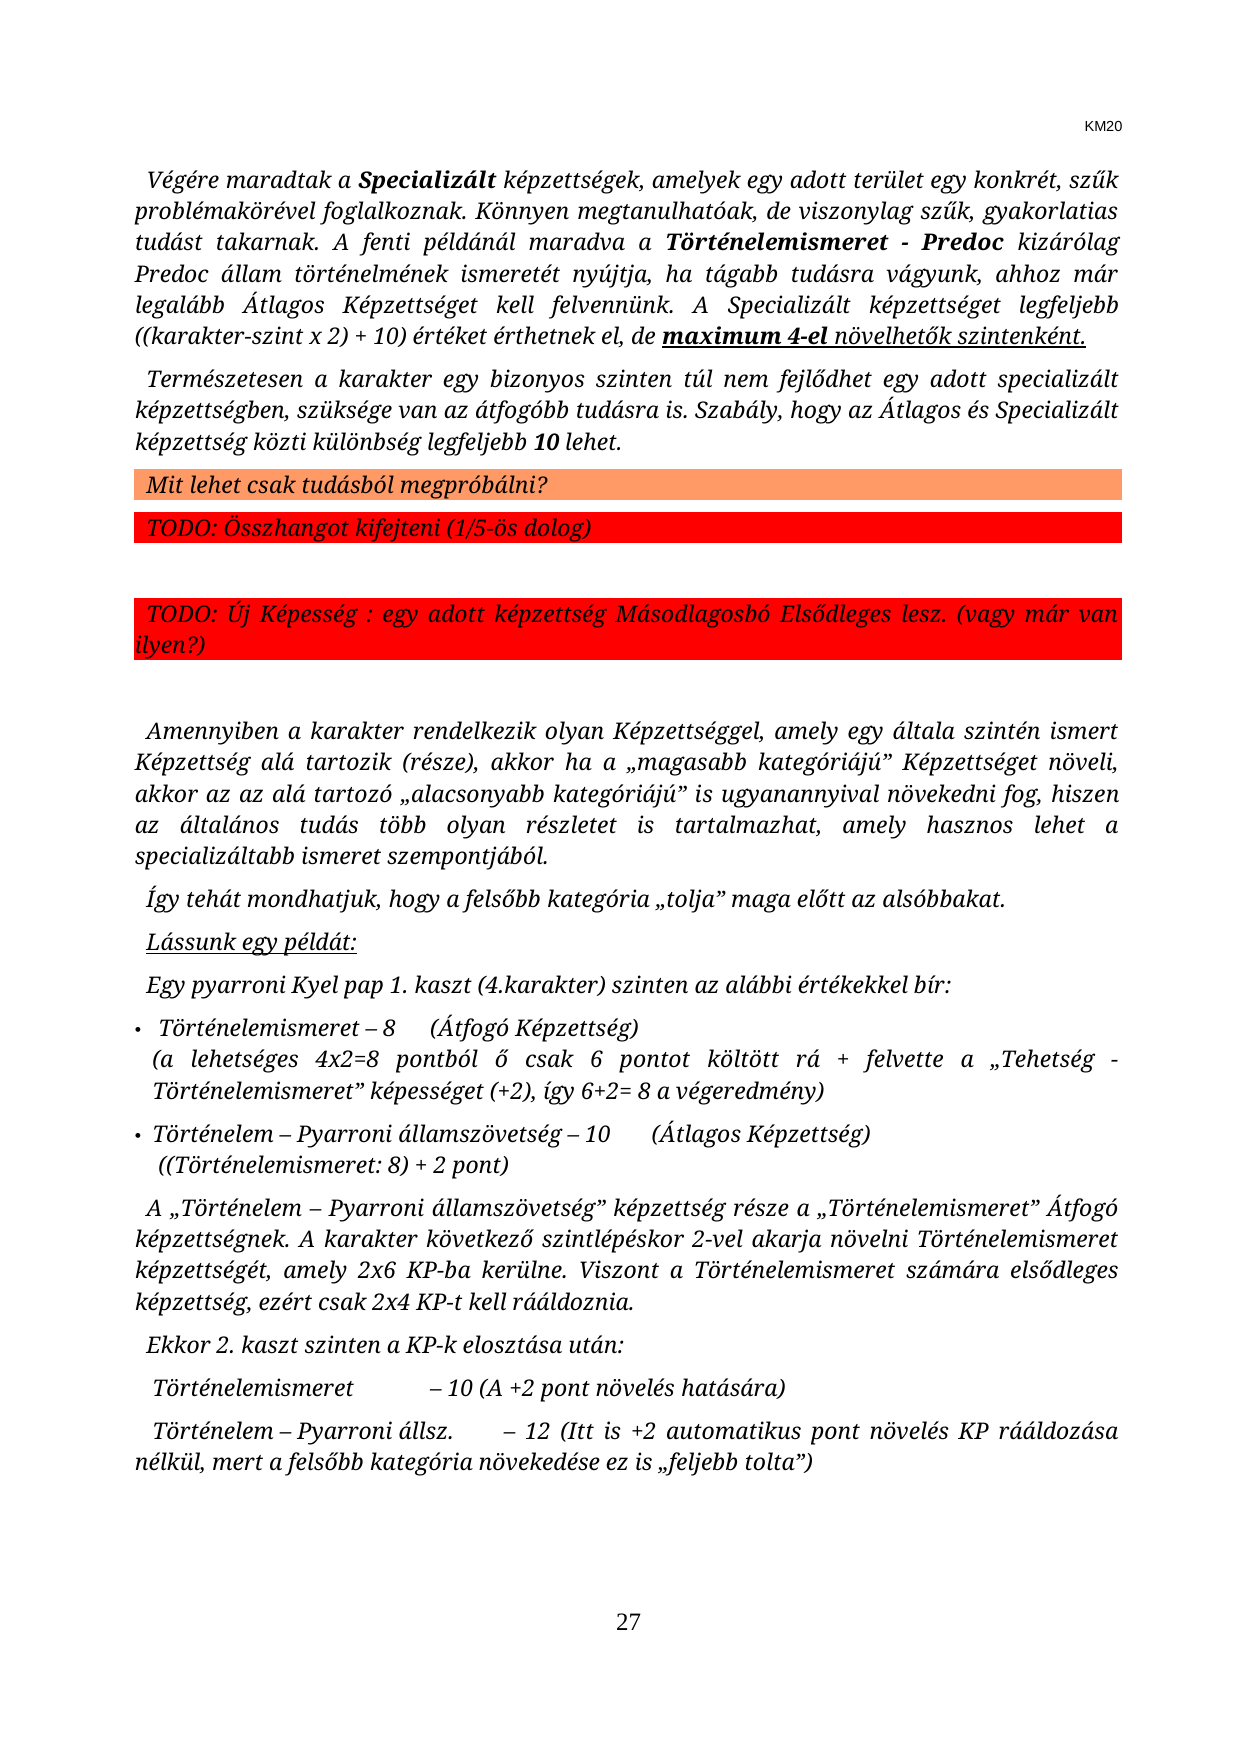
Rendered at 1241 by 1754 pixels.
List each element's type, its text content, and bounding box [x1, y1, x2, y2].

text Történelem – Pyarroni állsz. – 12 (Itt is +2 automatikus pont növelés KP rááldozása nélkül, mert a felsőbb kategória növekedése ez is „feljebb tolta”) [134, 1415, 1122, 1477]
text Végére maradtak a Specializált képzettségek, amelyek egy adott terület egy konkrét, szűk problémakörével foglalkoznak. Könnyen megtanulhatóak, de viszonylag szűk, gyakorlatias tudást takarnak. A fenti példánál maradva a Történelemismeret - Predoc kizárólag Predoc állam történelmének ismeretét nyújtja, ha tágabb tudásra vágyunk, ahhoz már legalább Átlagos Képzettséget kell felvennünk. A Specializált képzettséget legfeljebb ((karakter-szint x 2) + 10) értéket érthetnek el, de maximum 4-el növelhetők szintenként. [134, 164, 1122, 351]
text TODO: Összhangot kifejteni (1/5-ös dolog) [134, 512, 1122, 543]
text Egy pyarroni Kyel pap 1. kaszt (4.karakter) szinten az alábbi értékekkel bír: [134, 969, 1122, 1000]
text Ekkor 2. kaszt szinten a KP-k elosztása után: [134, 1329, 1122, 1360]
list Történelemismeret – 8 (Átfogó Képzettség) (a lehetséges 4x2=8 pontból ő csak 6 pontot költött rá + felvette a „Tehetség - Történelemismeret” képességet (+2), így 6+2= 8 a végeredmény) [134, 1012, 1122, 1106]
text Lássunk egy példát: [134, 926, 1122, 957]
text Amennyiben a karakter rendelkezik olyan Képzettséggel, amely egy általa szintén ismert Képzettség alá tartozik (része), akkor ha a „magasabb kategóriájú” Képzettséget növeli, akkor az az alá tartozó „alacsonyabb kategóriájú” is ugyanannyival növekedni fog, hiszen az általános tudás több olyan részletet is tartalmazhat, amely hasznos lehet a specializáltabb ismeret szempontjából. [134, 715, 1122, 871]
text TODO: Új Képesség : egy adott képzettség Másodlagosbó Elsődleges lesz. (vagy már van ilyen?) [134, 598, 1122, 660]
list Történelem – Pyarroni államszövetség – 10 (Átlagos Képzettség) ((Történelemismeret: 8) + 2 pont) [134, 1118, 1122, 1180]
text Történelemismeret – 10 (A +2 pont növelés hatására) [134, 1372, 1122, 1403]
text Természetesen a karakter egy bizonyos szinten túl nem fejlődhet egy adott specializált képzettségben, szüksége van az átfogóbb tudásra is. Szabály, hogy az Átlagos és Specializált képzettség közti különbség legfeljebb 10 lehet. [134, 363, 1122, 457]
text Így tehát mondhatjuk, hogy a felsőbb kategória „tolja” maga előtt az alsóbbakat. [134, 883, 1122, 914]
text Mit lehet csak tudásból megpróbálni? [134, 469, 1122, 500]
text A „Történelem – Pyarroni államszövetség” képzettség része a „Történelemismeret” Átfogó képzettségnek. A karakter következő szintlépéskor 2-vel akarja növelni Történelemismeret képzettségét, amely 2x6 KP-ba kerülne. Viszont a Történelemismeret számára elsődleges képzettség, ezért csak 2x4 KP-t kell rááldoznia. [134, 1192, 1122, 1317]
